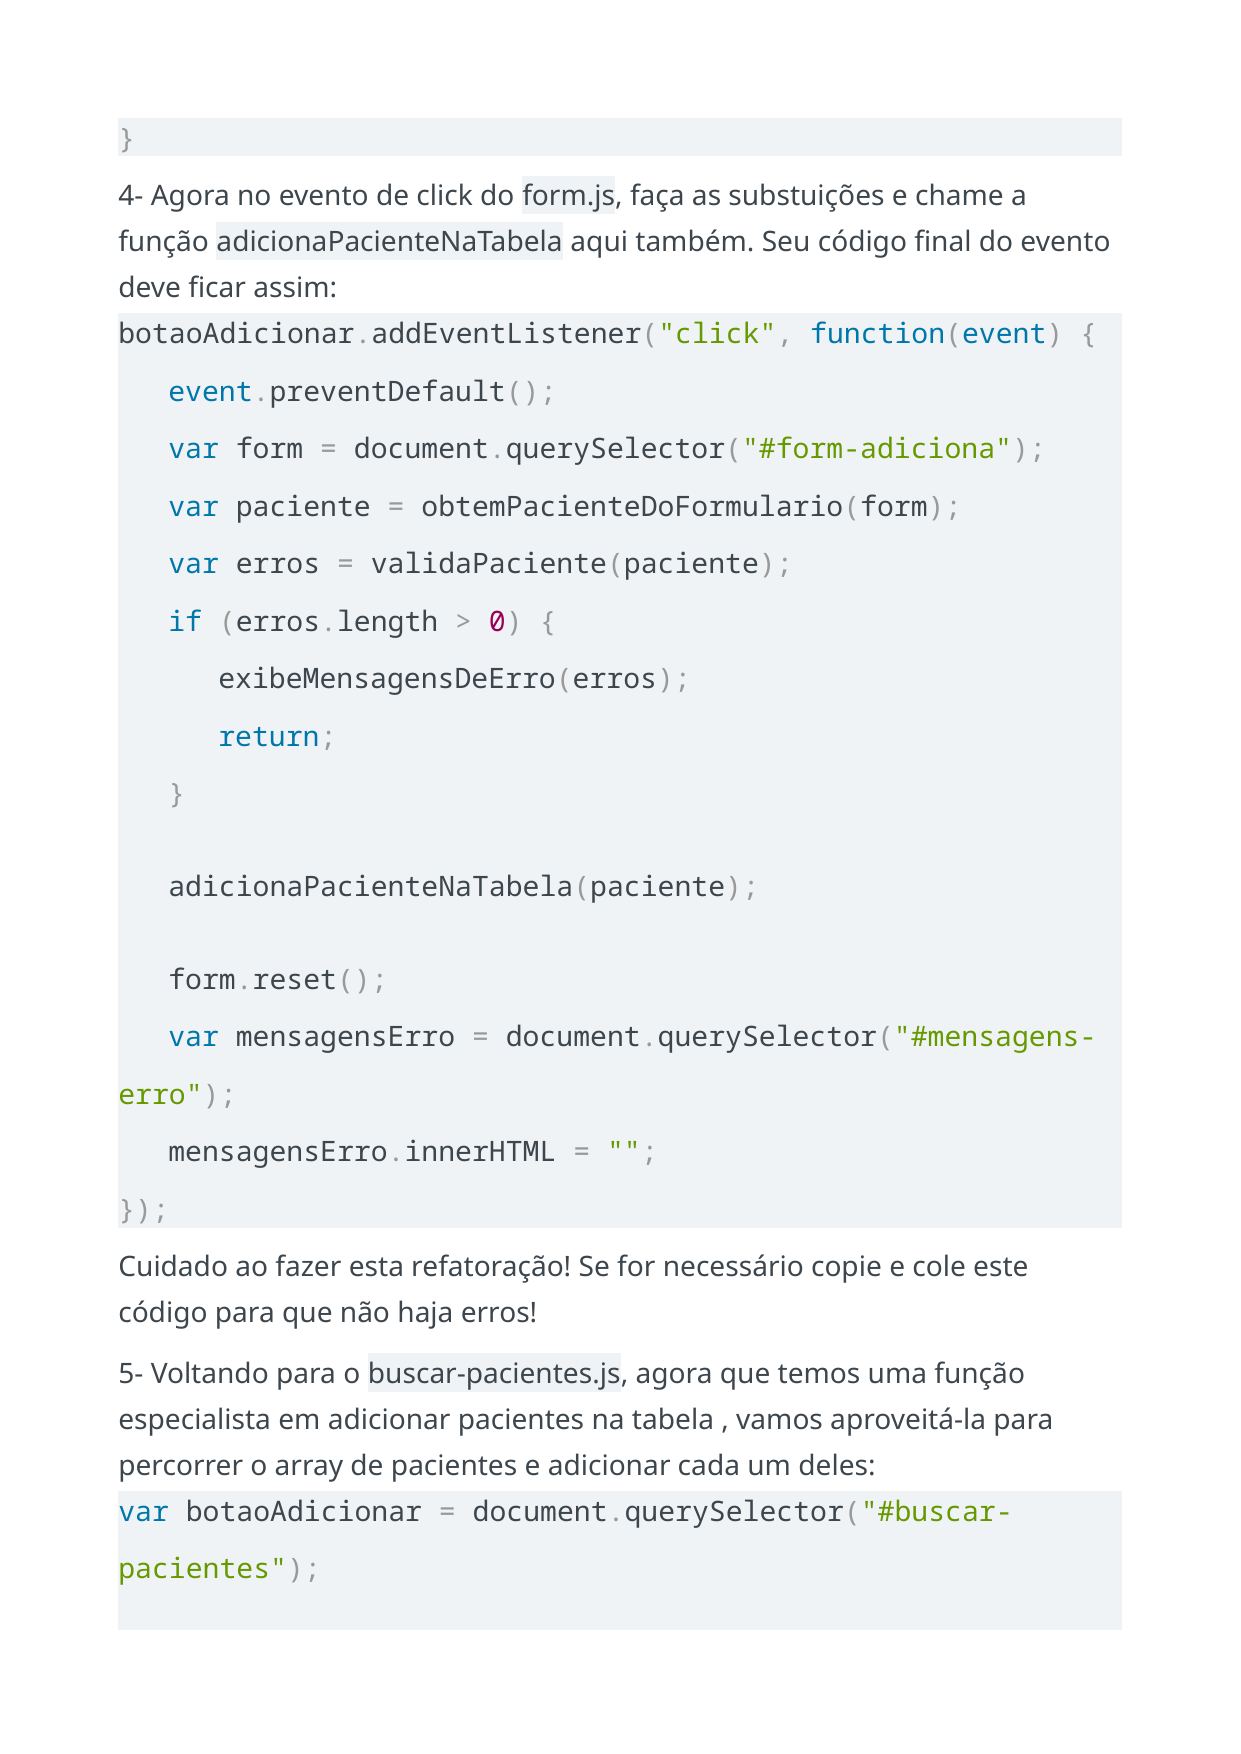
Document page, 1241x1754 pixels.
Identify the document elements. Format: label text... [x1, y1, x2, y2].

text var paciente = obtemPacienteDoFormulario(form); [118, 486, 1122, 524]
text form.reset(); [118, 959, 1122, 998]
text adicionaPacienteNaTabela(paciente); [118, 866, 1122, 905]
text 4- Agora no evento de click do form.js, faça as substuições e chame a função adicionaPacienteNaTabela aqui também. Seu código final do evento deve ficar assim: [118, 176, 1122, 306]
text mensagensErro.innerHTML = ""; [118, 1132, 1122, 1170]
text event.preventDefault(); [118, 371, 1122, 409]
text var form = document.querySelector("#form-adiciona"); [118, 428, 1122, 467]
text var mensagensErro = document.querySelector("#mensagens-erro"); [118, 1017, 1122, 1113]
text } [118, 118, 1122, 156]
text if (erros.length > 0) { [118, 601, 1122, 639]
text var botaoAdicionar = document.querySelector("#buscar-pacientes"); [118, 1491, 1122, 1587]
text exibeMensagensDeErro(erros); [118, 658, 1122, 697]
text botaoAdicionar.addEventListener("click", function(event) { [118, 313, 1122, 352]
text 5- Voltando para o buscar-pacientes.js, agora que temos uma função especialista em adicionar pacientes na tabela , vamos aproveitá-la para percorrer o array de pacientes e adicionar cada um deles: [118, 1353, 1122, 1483]
text var erros = validaPaciente(paciente); [118, 543, 1122, 582]
text }); [118, 1189, 1122, 1228]
text Cuidado ao fazer esta refatoração! Se for necessário copie e cole este código para que não haja erros! [118, 1247, 1122, 1331]
text } [118, 773, 1122, 812]
text return; [118, 716, 1122, 754]
